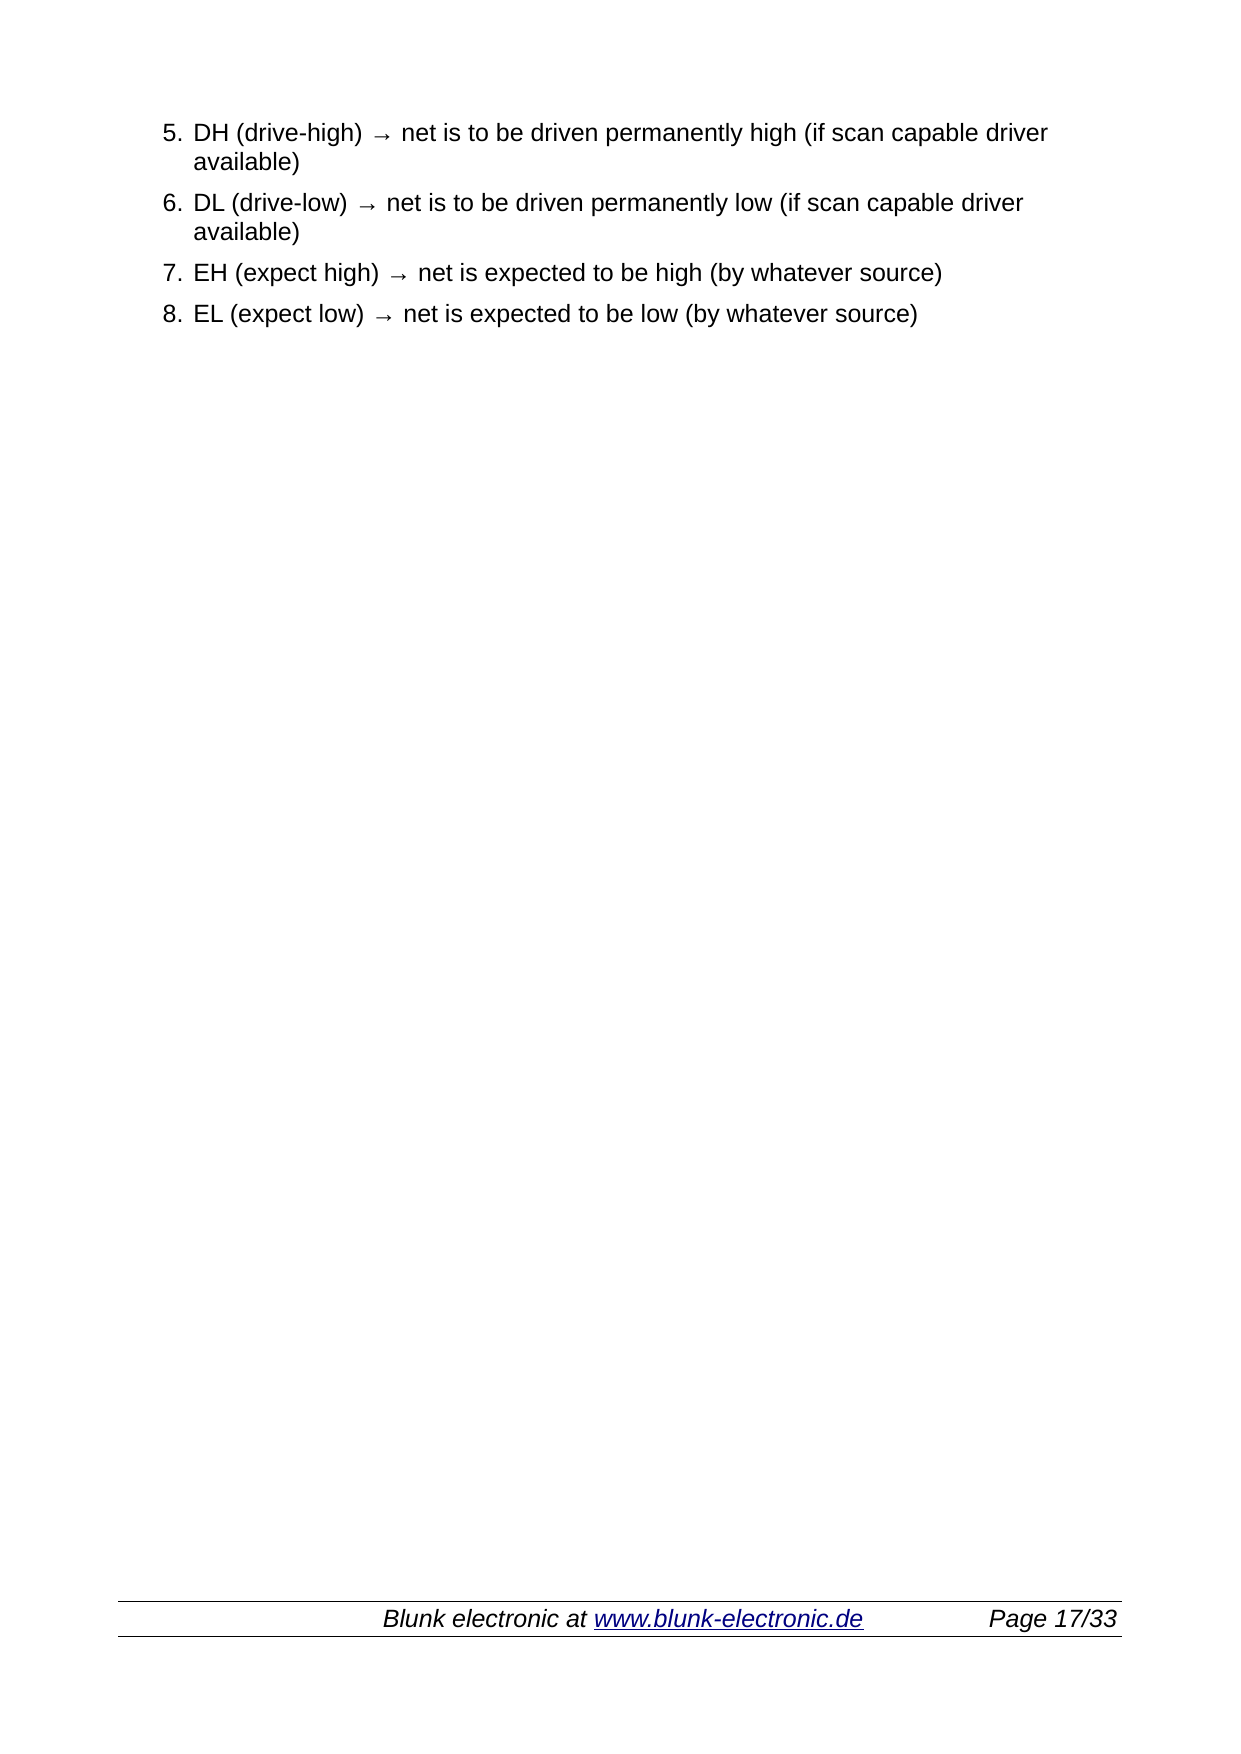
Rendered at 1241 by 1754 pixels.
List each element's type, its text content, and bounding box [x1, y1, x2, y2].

list DL (drive-low) → net is to be driven permanently low (if scan capable driver available) [156, 188, 1122, 246]
list EL (expect low) → net is expected to be low (by whatever source) [156, 299, 1122, 328]
list DH (drive-high) → net is to be driven permanently high (if scan capable driver available) [156, 118, 1122, 176]
list EH (expect high) → net is expected to be high (by whatever source) [156, 258, 1122, 287]
